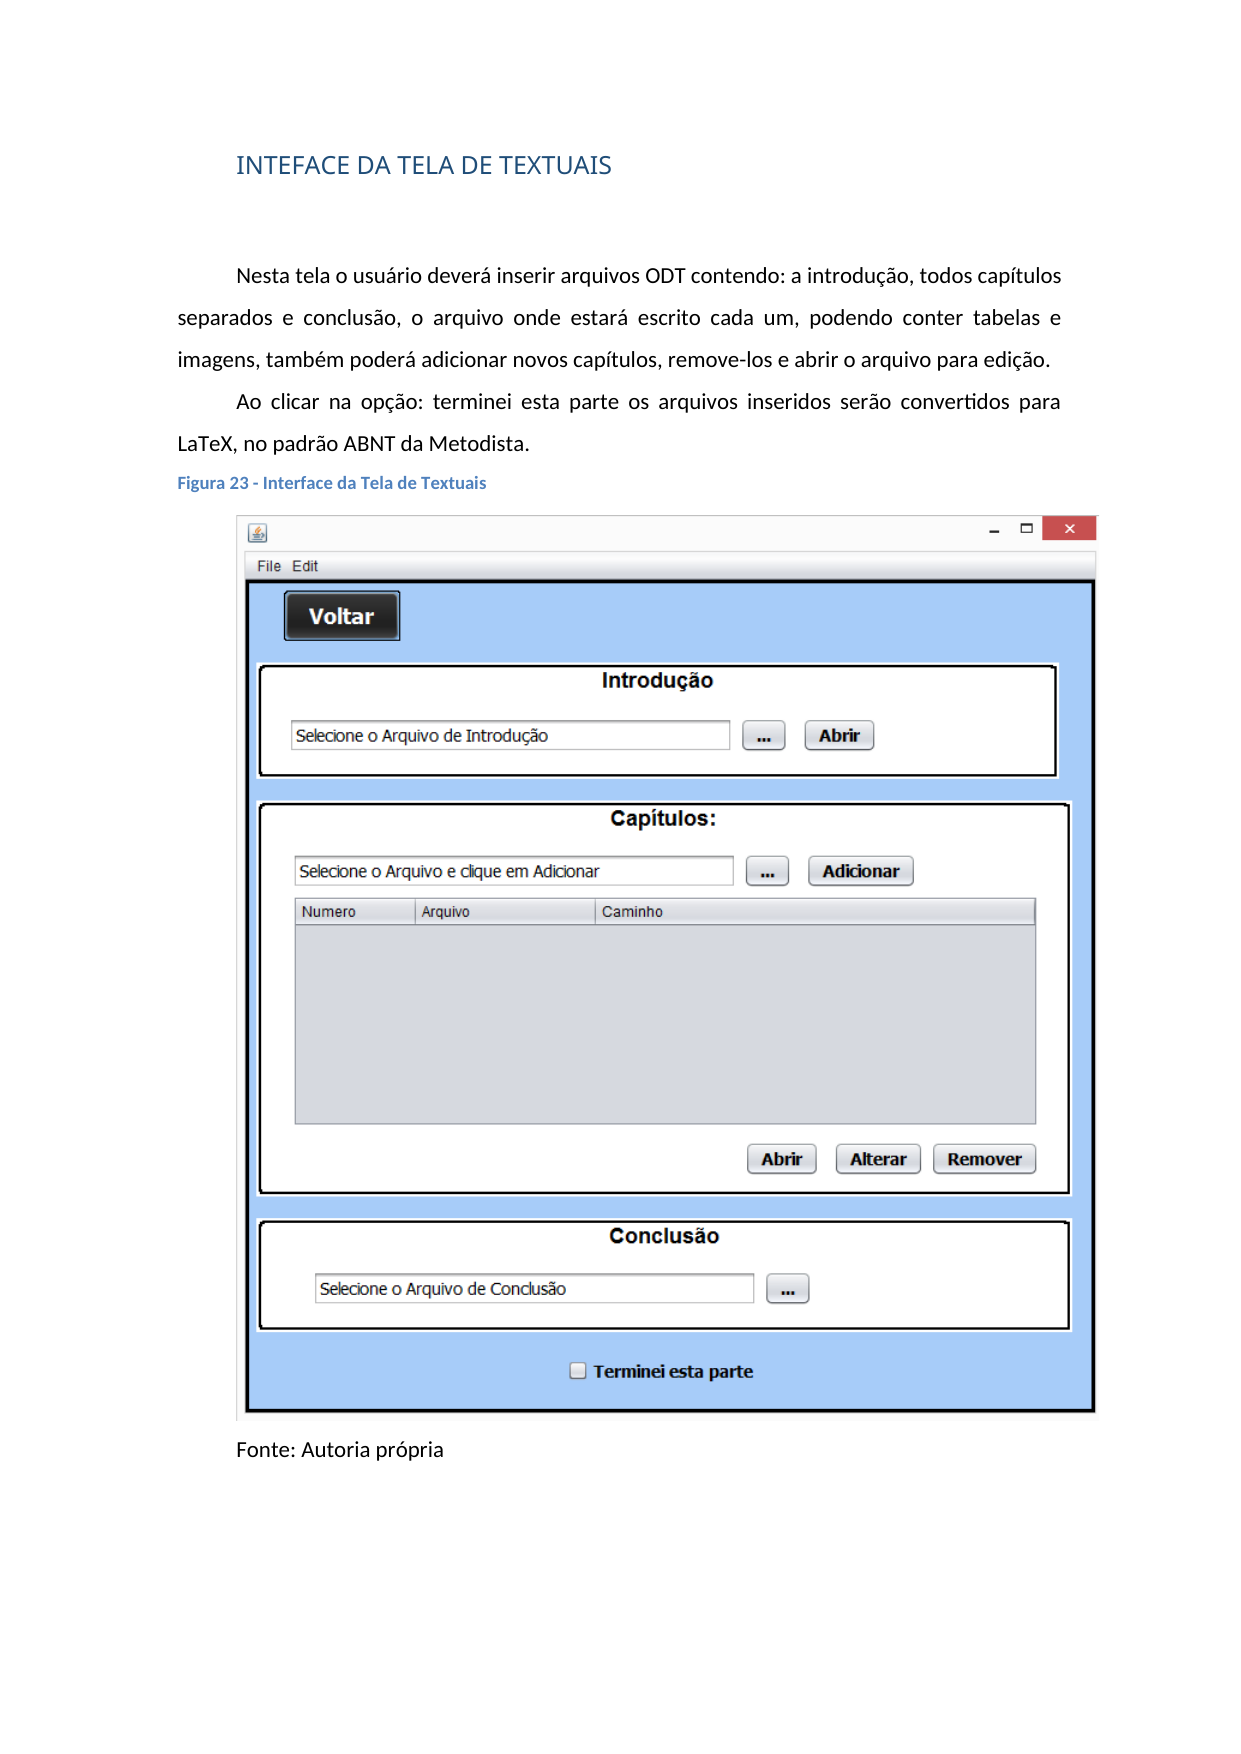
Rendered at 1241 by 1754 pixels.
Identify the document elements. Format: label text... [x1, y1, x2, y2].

text Fonte: Autoria própria [177, 1435, 1063, 1463]
subtitle INTEFACE DA TELA DE TEXTUAIS [177, 148, 1063, 182]
text Nesta tela o usuário deverá inserir arquivos ODT contendo: a introdução, todos capítulos separados e conclusão, o arquivo onde estará escrito cada um, podendo conter tabelas e imagens, também poderá adicionar novos capítulos, remove-los e abrir o arquivo para edição. [177, 261, 1063, 373]
text Figura 23 - Interface da Tela de Textuais [177, 471, 1063, 494]
text Ao clicar na opção: terminei esta parte os arquivos inseridos serão convertidos para LaTeX, no padrão ABNT da Metodista. [177, 387, 1063, 457]
